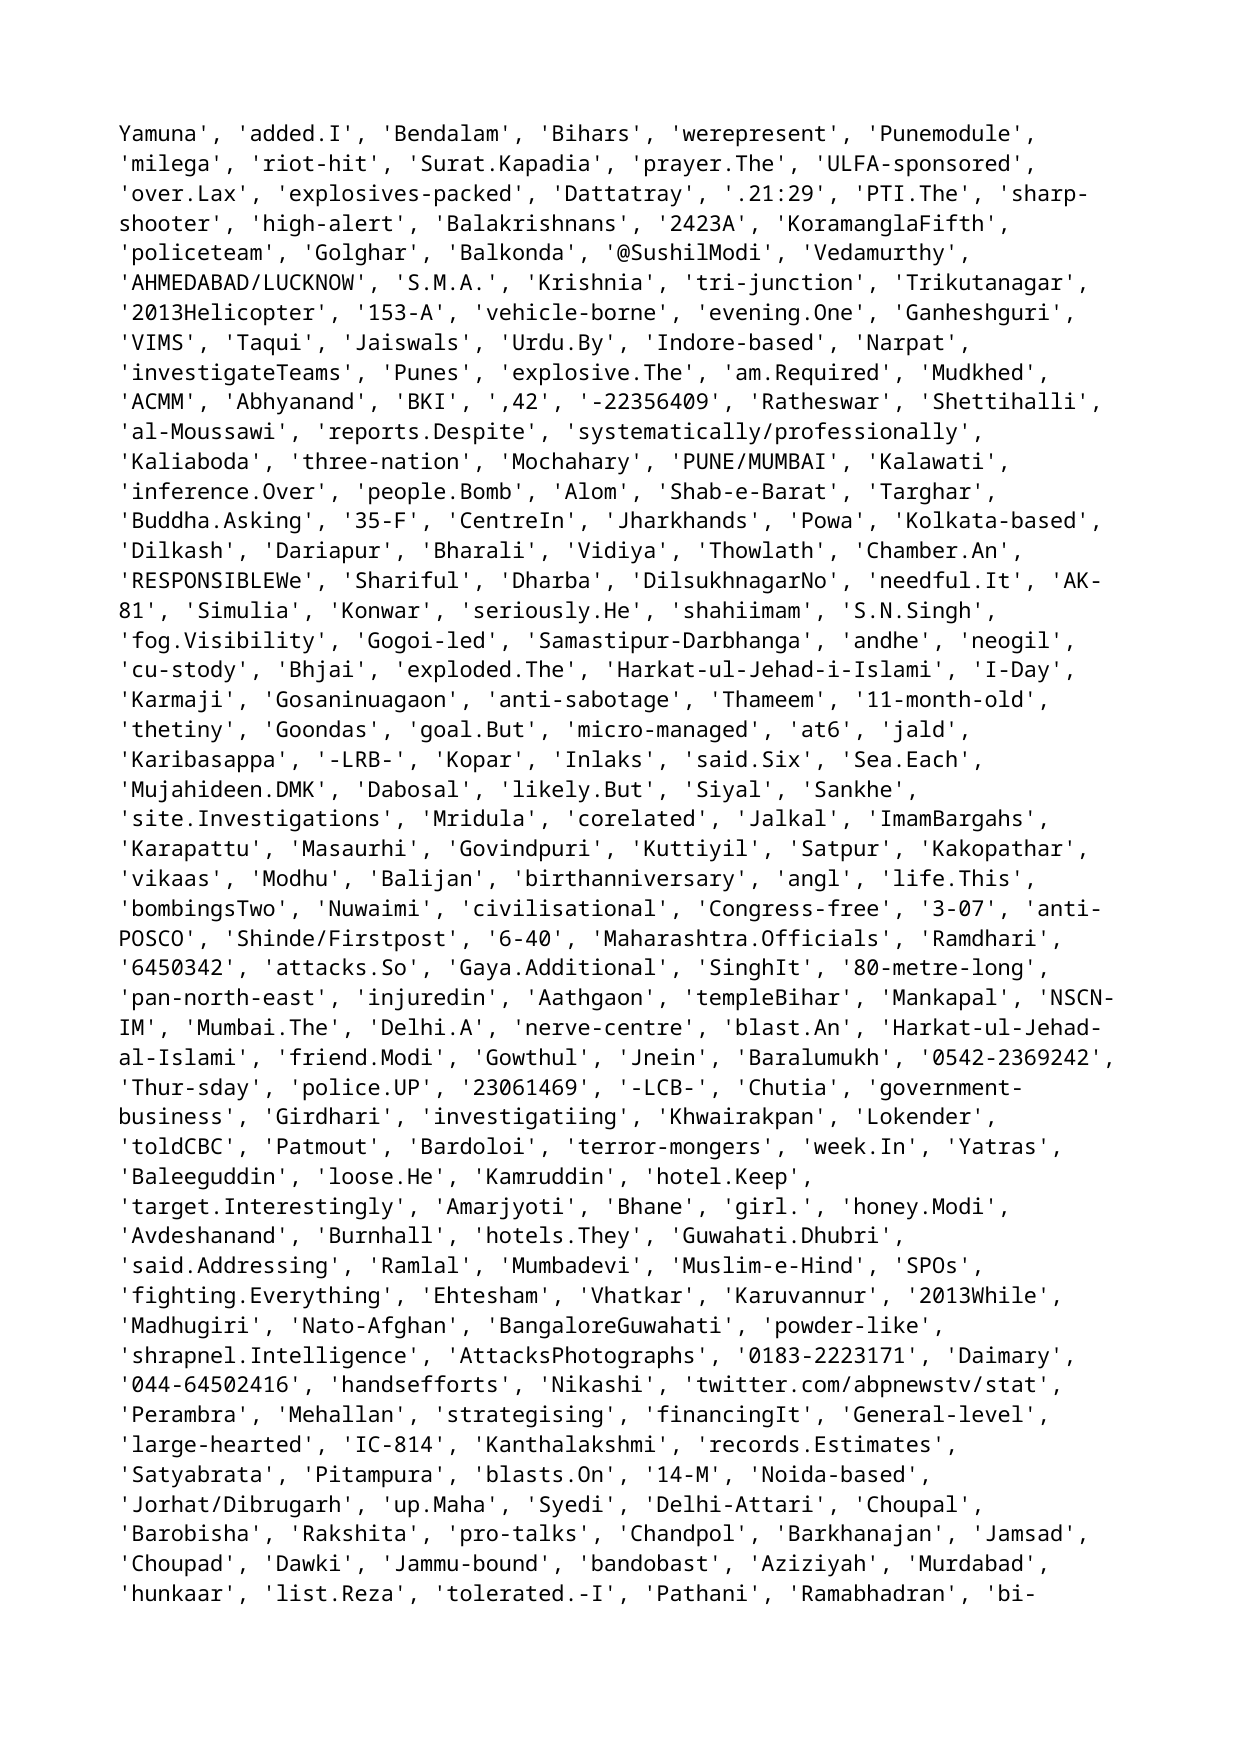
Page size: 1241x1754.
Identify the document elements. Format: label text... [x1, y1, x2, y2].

text Yamuna', 'added.I', 'Bendalam', 'Bihars', 'werepresent', 'Punemodule', 'milega', 'riot-hit', 'Surat.Kapadia', 'prayer.The', 'ULFA-sponsored', 'over.Lax', 'explosives-packed', 'Dattatray', '.21:29', 'PTI.The', 'sharp-shooter', 'high-alert', 'Balakrishnans', '2423A', 'KoramanglaFifth', 'policeteam', 'Golghar', 'Balkonda', '@SushilModi', 'Vedamurthy', 'AHMEDABAD/LUCKNOW', 'S.M.A.', 'Krishnia', 'tri-junction', 'Trikutanagar', '2013Helicopter', '153-A', 'vehicle-borne', 'evening.One', 'Ganheshguri', 'VIMS', 'Taqui', 'Jaiswals', 'Urdu.By', 'Indore-based', 'Narpat', 'investigateTeams', 'Punes', 'explosive.The', 'am.Required', 'Mudkhed', 'ACMM', 'Abhyanand', 'BKI', ',42', '-22356409', 'Ratheswar', 'Shettihalli', 'al-Moussawi', 'reports.Despite', 'systematically/professionally', 'Kaliaboda', 'three-nation', 'Mochahary', 'PUNE/MUMBAI', 'Kalawati', 'inference.Over', 'people.Bomb', 'Alom', 'Shab-e-Barat', 'Targhar', 'Buddha.Asking', '35-F', 'CentreIn', 'Jharkhands', 'Powa', 'Kolkata-based', 'Dilkash', 'Dariapur', 'Bharali', 'Vidiya', 'Thowlath', 'Chamber.An', 'RESPONSIBLEWe', 'Shariful', 'Dharba', 'DilsukhnagarNo', 'needful.It', 'AK-81', 'Simulia', 'Konwar', 'seriously.He', 'shahiimam', 'S.N.Singh', 'fog.Visibility', 'Gogoi-led', 'Samastipur-Darbhanga', 'andhe', 'neogil', 'cu-stody', 'Bhjai', 'exploded.The', 'Harkat-ul-Jehad-i-Islami', 'I-Day', 'Karmaji', 'Gosaninuagaon', 'anti-sabotage', 'Thameem', '11-month-old', 'thetiny', 'Goondas', 'goal.But', 'micro-managed', 'at6', 'jald', 'Karibasappa', '-LRB-', 'Kopar', 'Inlaks', 'said.Six', 'Sea.Each', 'Mujahideen.DMK', 'Dabosal', 'likely.But', 'Siyal', 'Sankhe', 'site.Investigations', 'Mridula', 'corelated', 'Jalkal', 'ImamBargahs', 'Karapattu', 'Masaurhi', 'Govindpuri', 'Kuttiyil', 'Satpur', 'Kakopathar', 'vikaas', 'Modhu', 'Balijan', 'birthanniversary', 'angl', 'life.This', 'bombingsTwo', 'Nuwaimi', 'civilisational', 'Congress-free', '3-07', 'anti-POSCO', 'Shinde/Firstpost', '6-40', 'Maharashtra.Officials', 'Ramdhari', '6450342', 'attacks.So', 'Gaya.Additional', 'SinghIt', '80-metre-long', 'pan-north-east', 'injuredin', 'Aathgaon', 'templeBihar', 'Mankapal', 'NSCN-IM', 'Mumbai.The', 'Delhi.A', 'nerve-centre', 'blast.An', 'Harkat-ul-Jehad-al-Islami', 'friend.Modi', 'Gowthul', 'Jnein', 'Baralumukh', '0542-2369242', 'Thur-sday', 'police.UP', '23061469', '-LCB-', 'Chutia', 'government-business', 'Girdhari', 'investigatiing', 'Khwairakpan', 'Lokender', 'toldCBC', 'Patmout', 'Bardoloi', 'terror-mongers', 'week.In', 'Yatras', 'Baleeguddin', 'loose.He', 'Kamruddin', 'hotel.Keep', 'target.Interestingly', 'Amarjyoti', 'Bhane', 'girl.', 'honey.Modi', 'Avdeshanand', 'Burnhall', 'hotels.They', 'Guwahati.Dhubri', 'said.Addressing', 'Ramlal', 'Mumbadevi', 'Muslim-e-Hind', 'SPOs', 'fighting.Everything', 'Ehtesham', 'Vhatkar', 'Karuvannur', '2013While', 'Madhugiri', 'Nato-Afghan', 'BangaloreGuwahati', 'powder-like', 'shrapnel.Intelligence', 'AttacksPhotographs', '0183-2223171', 'Daimary', '044-64502416', 'handsefforts', 'Nikashi', 'twitter.com/abpnewstv/stat', 'Perambra', 'Mehallan', 'strategising', 'financingIt', 'General-level', 'large-hearted', 'IC-814', 'Kanthalakshmi', 'records.Estimates', 'Satyabrata', 'Pitampura', 'blasts.On', '14-M', 'Noida-based', 'Jorhat/Dibrugarh', 'up.Maha', 'Syedi', 'Delhi-Attari', 'Choupal', 'Barobisha', 'Rakshita', 'pro-talks', 'Chandpol', 'Barkhanajan', 'Jamsad', 'Choupad', 'Dawki', 'Jammu-bound', 'bandobast', 'Aziziyah', 'Murdabad', 'hunkaar', 'list.Reza', 'tolerated.-I', 'Pathani', 'Ramabhadran', 'bi- [118, 118, 1122, 1608]
